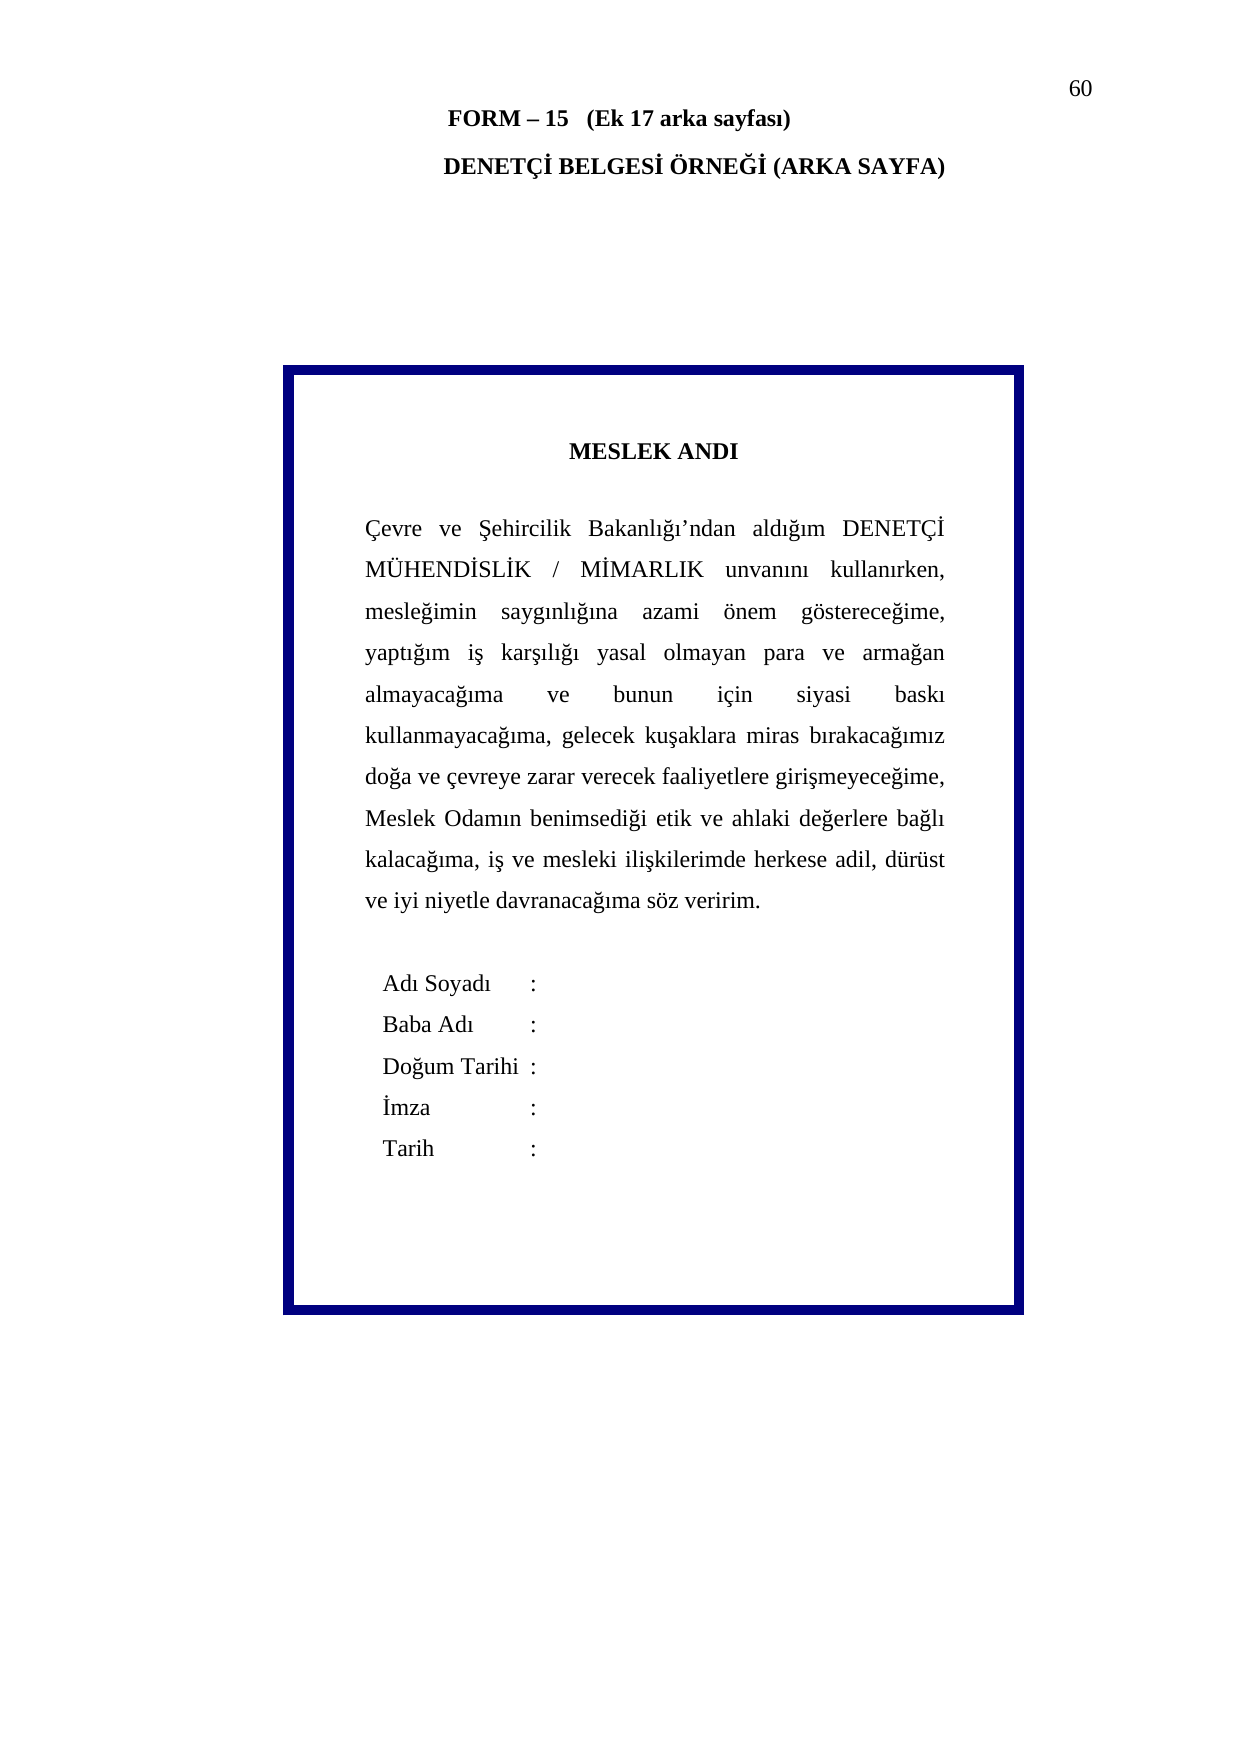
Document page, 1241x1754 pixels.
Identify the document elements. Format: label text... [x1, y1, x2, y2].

text FORM – 15 (Ek 17 arka sayfası) [146, 103, 1092, 131]
text Çevre ve Şehircilik Bakanlığı’ndan aldığım DENETÇİ MÜHENDİSLİK / MİMARLIK unvanını kullanırken, mesleğimin saygınlığına azami önem göstereceğime, yaptığım iş karşılığı yasal olmayan para ve armağan almayacağıma ve bunun için siyasi baskı kullanmayacağıma, gelecek kuşaklara miras bırakacağımız doğa ve çevreye zarar verecek faaliyetlere girişmeyeceğime, Meslek Odamın benimsediği etik ve ahlaki değerlere bağlı kalacağıma, iş ve mesleki ilişkilerimde herkese adil, dürüst ve iyi niyetle davranacağıma söz veririm. [365, 514, 946, 914]
text Tarih : [365, 1134, 946, 1162]
text DENETÇİ BELGESİ ÖRNEĞİ (ARKA SAYFA) [146, 152, 1092, 179]
text Doğum Tarihi : [365, 1052, 946, 1079]
text İmza : [365, 1093, 946, 1121]
text MESLEK ANDI [309, 437, 999, 464]
text Adı Soyadı : [365, 969, 946, 997]
text Baba Adı : [365, 1010, 946, 1038]
